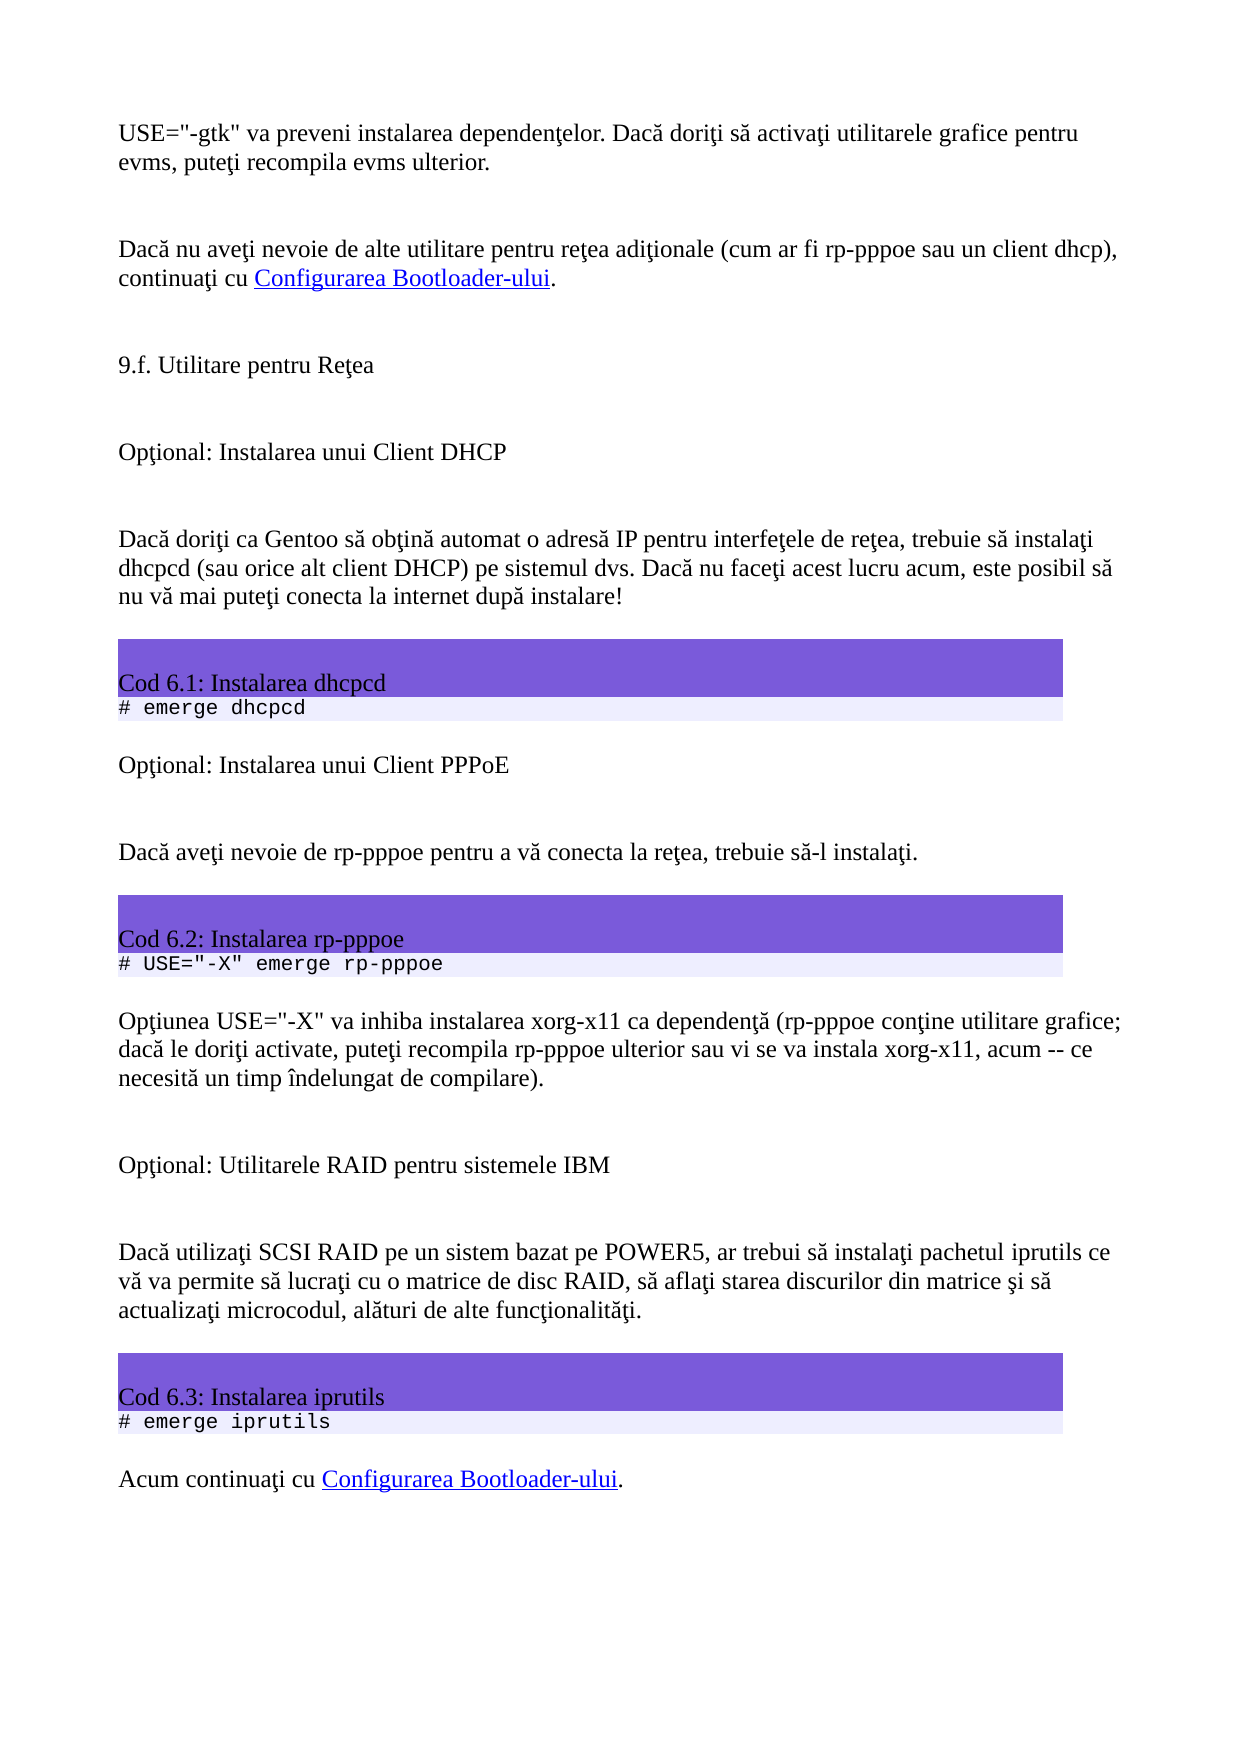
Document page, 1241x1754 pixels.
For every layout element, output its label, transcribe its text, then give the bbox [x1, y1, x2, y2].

text Dacă aveţi nevoie de rp-pppoe pentru a vă conecta la reţea, trebuie să-l instalaţi. [118, 837, 1122, 866]
table_header Cod 6.1: Instalarea dhcpcd [118, 639, 1063, 697]
table_cell # emerge iprutils [118, 1411, 1063, 1434]
text USE="-gtk" va preveni instalarea dependenţelor. Dacă doriţi să activaţi utilitarele grafice pentru evms, puteţi recompila evms ulterior. [118, 118, 1122, 176]
text Dacă utilizaţi SCSI RAID pe un sistem bazat pe POWER5, ar trebui să instalaţi pachetul iprutils ce vă va permite să lucraţi cu o matrice de disc RAID, să aflaţi starea discurilor din matrice şi să actualizaţi microcodul, alături de alte funcţionalităţi. [118, 1237, 1122, 1324]
text Opţional: Utilitarele RAID pentru sistemele IBM [118, 1150, 1122, 1179]
table_header Cod 6.3: Instalarea iprutils [118, 1353, 1063, 1411]
text Opţional: Instalarea unui Client DHCP [118, 437, 1122, 466]
table_header Cod 6.2: Instalarea rp-pppoe [118, 895, 1063, 953]
text Acum continuaţi cu Configurarea Bootloader-ului. [118, 1464, 1122, 1492]
text Dacă doriţi ca Gentoo să obţină automat o adresă IP pentru interfeţele de reţea, trebuie să instalaţi dhcpcd (sau orice alt client DHCP) pe sistemul dvs. Dacă nu faceţi acest lucru acum, este posibil să nu vă mai puteţi conecta la internet după instalare! [118, 524, 1122, 610]
text Dacă nu aveţi nevoie de alte utilitare pentru reţea adiţionale (cum ar fi rp-pppoe sau un client dhcp), continuaţi cu Configurarea Bootloader-ului. [118, 234, 1122, 291]
text 9.f. Utilitare pentru Reţea [118, 350, 1122, 378]
table_cell # USE="-X" emerge rp-pppoe [118, 953, 1063, 977]
text Opţional: Instalarea unui Client PPPoE [118, 750, 1122, 779]
table_cell # emerge dhcpcd [118, 697, 1063, 721]
text Opţiunea USE="-X" va inhiba instalarea xorg-x11 ca dependenţă (rp-pppoe conţine utilitare grafice; dacă le doriţi activate, puteţi recompila rp-pppoe ulterior sau vi se va instala xorg-x11, acum -- ce necesită un timp îndelungat de compilare). [118, 1006, 1122, 1092]
